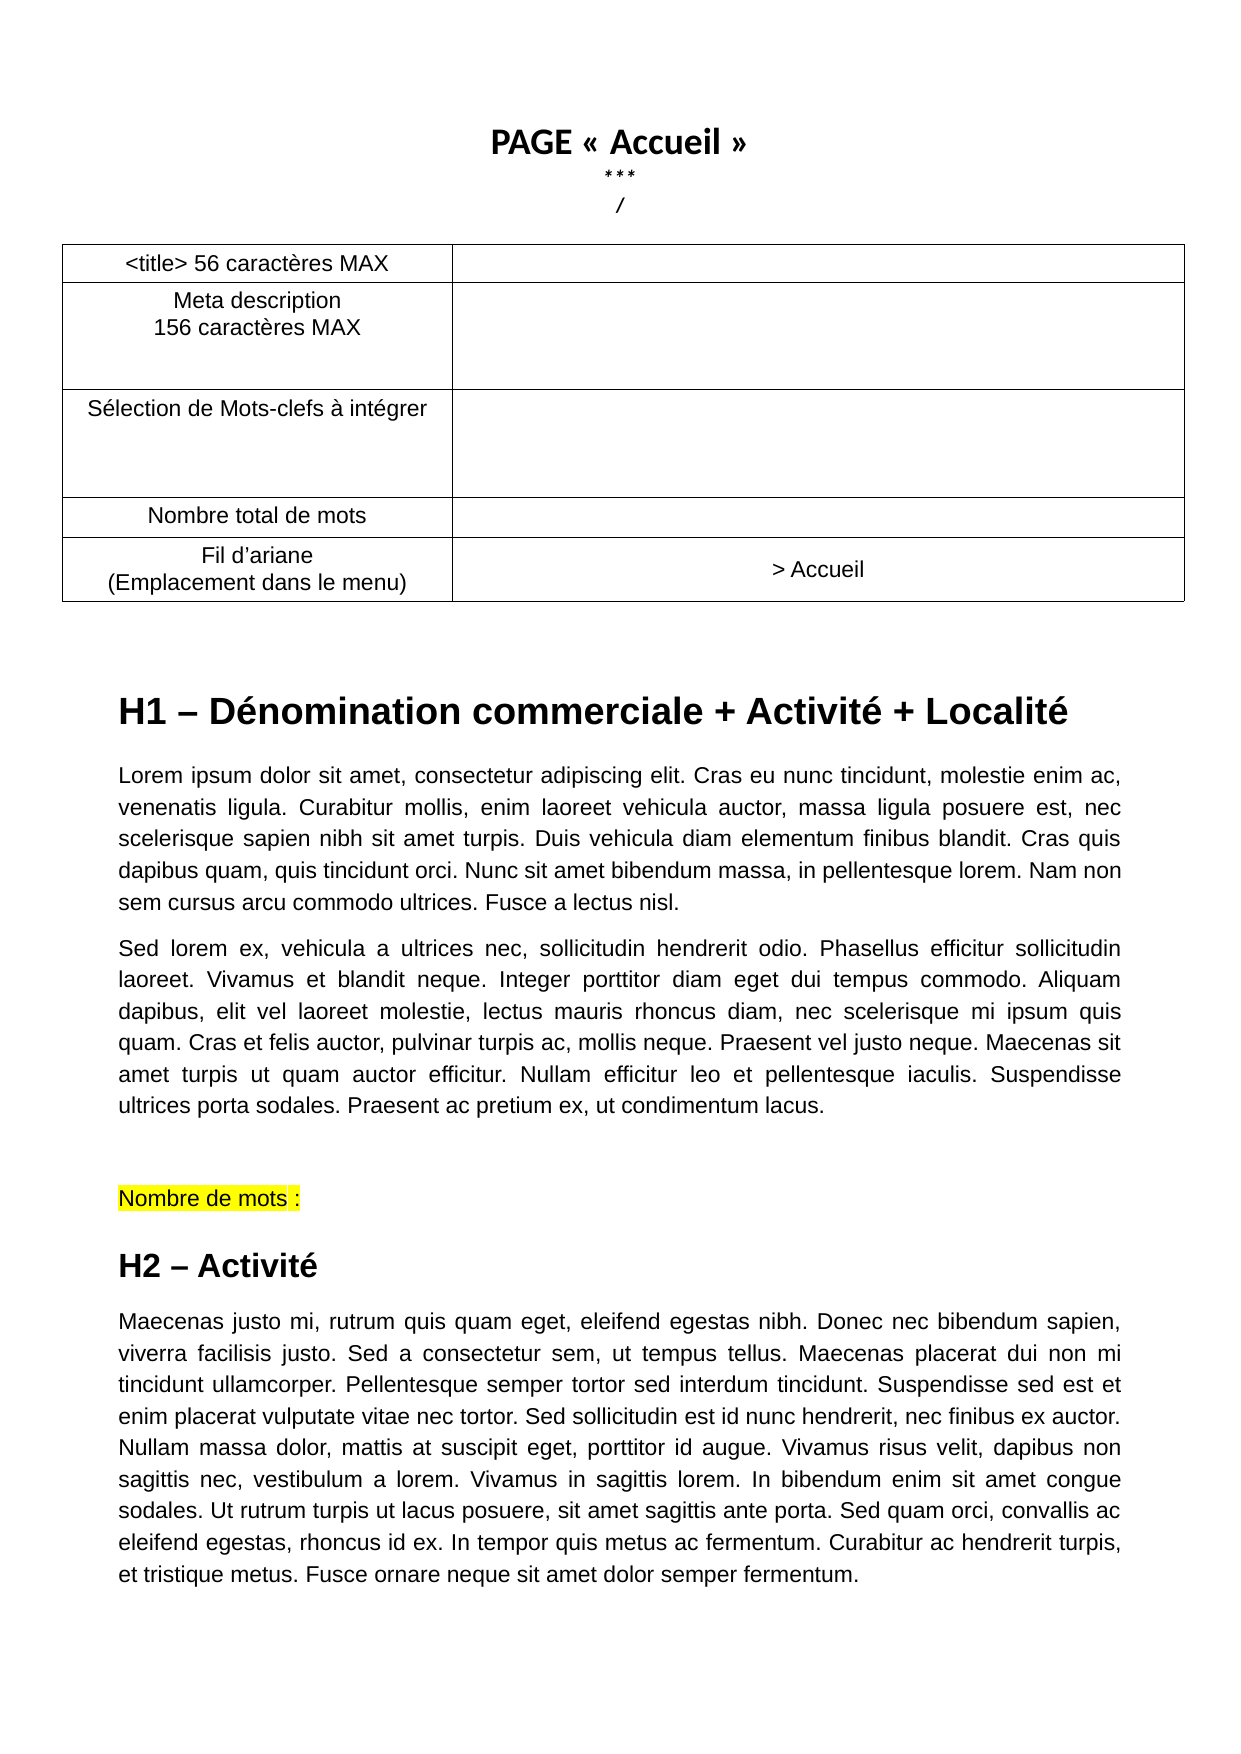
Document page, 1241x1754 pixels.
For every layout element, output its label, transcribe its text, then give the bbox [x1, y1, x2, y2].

table_cell [453, 390, 1184, 497]
text Lorem ipsum dolor sit amet, consectetur adipiscing elit. Cras eu nunc tincidunt, molestie enim ac, venenatis ligula. Curabitur mollis, enim laoreet vehicula auctor, massa ligula posuere est, nec scelerisque sapien nibh sit amet turpis. Duis vehicula diam elementum finibus blandit. Cras quis dapibus quam, quis tincidunt orci. Nunc sit amet bibendum massa, in pellentesque lorem. Nam non sem cursus arcu commodo ultrices. Fusce a lectus nisl. [118, 762, 1122, 915]
table_header [453, 245, 1184, 282]
text Sed lorem ex, vehicula a ultrices nec, sollicitudin hendrerit odio. Phasellus efficitur sollicitudin laoreet. Vivamus et blandit neque. Integer porttitor diam eget dui tempus commodo. Aliquam dapibus, elit vel laoreet molestie, lectus mauris rhoncus diam, nec scelerisque mi ipsum quis quam. Cras et felis auctor, pulvinar turpis ac, mollis neque. Praesent vel justo neque. Maecenas sit amet turpis ut quam auctor efficitur. Nullam efficitur leo et pellentesque iaculis. Suspendisse ultrices porta sodales. Praesent ac pretium ex, ut condimentum lacus. [118, 935, 1122, 1119]
table_cell Nombre total de mots [63, 498, 452, 537]
subtitle H1 – Dénomination commerciale + Activité + Localité [118, 689, 1122, 733]
text Maecenas justo mi, rutrum quis quam eget, eleifend egestas nibh. Donec nec bibendum sapien, viverra facilisis justo. Sed a consectetur sem, ut tempus tellus. Maecenas placerat dui non mi tincidunt ullamcorper. Pellentesque semper tortor sed interdum tincidunt. Suspendisse sed est et enim placerat vulputate vitae nec tortor. Sed sollicitudin est id nunc hendrerit, nec finibus ex auctor. Nullam massa dolor, mattis at suscipit eget, porttitor id augue. Vivamus risus velit, dapibus non sagittis nec, vestibulum a lorem. Vivamus in sagittis lorem. In bibendum enim sit amet congue sodales. Ut rutrum turpis ut lacus posuere, sit amet sagittis ante porta. Sed quam orci, convallis ac eleifend egestas, rhoncus id ex. In tempor quis metus ac fermentum. Curabitur ac hendrerit turpis, et tristique metus. Fusce ornare neque sit amet dolor semper fermentum. [118, 1308, 1122, 1587]
table_cell [453, 498, 1184, 537]
table_cell [453, 283, 1184, 389]
text / [118, 192, 1122, 217]
subtitle H2 – Activité [118, 1246, 1122, 1284]
table_header <title> 56 caractères MAX [63, 245, 452, 282]
text Nombre de mots : [118, 1185, 1122, 1211]
text PAGE « Accueil » [118, 118, 1122, 164]
table_cell > Accueil [453, 538, 1184, 601]
table_cell Sélection de Mots-clefs à intégrer [63, 390, 452, 497]
text *** [118, 164, 1122, 192]
table_cell Meta description 156 caractères MAX [63, 283, 452, 389]
table_cell Fil d’ariane (Emplacement dans le menu) [63, 538, 452, 601]
